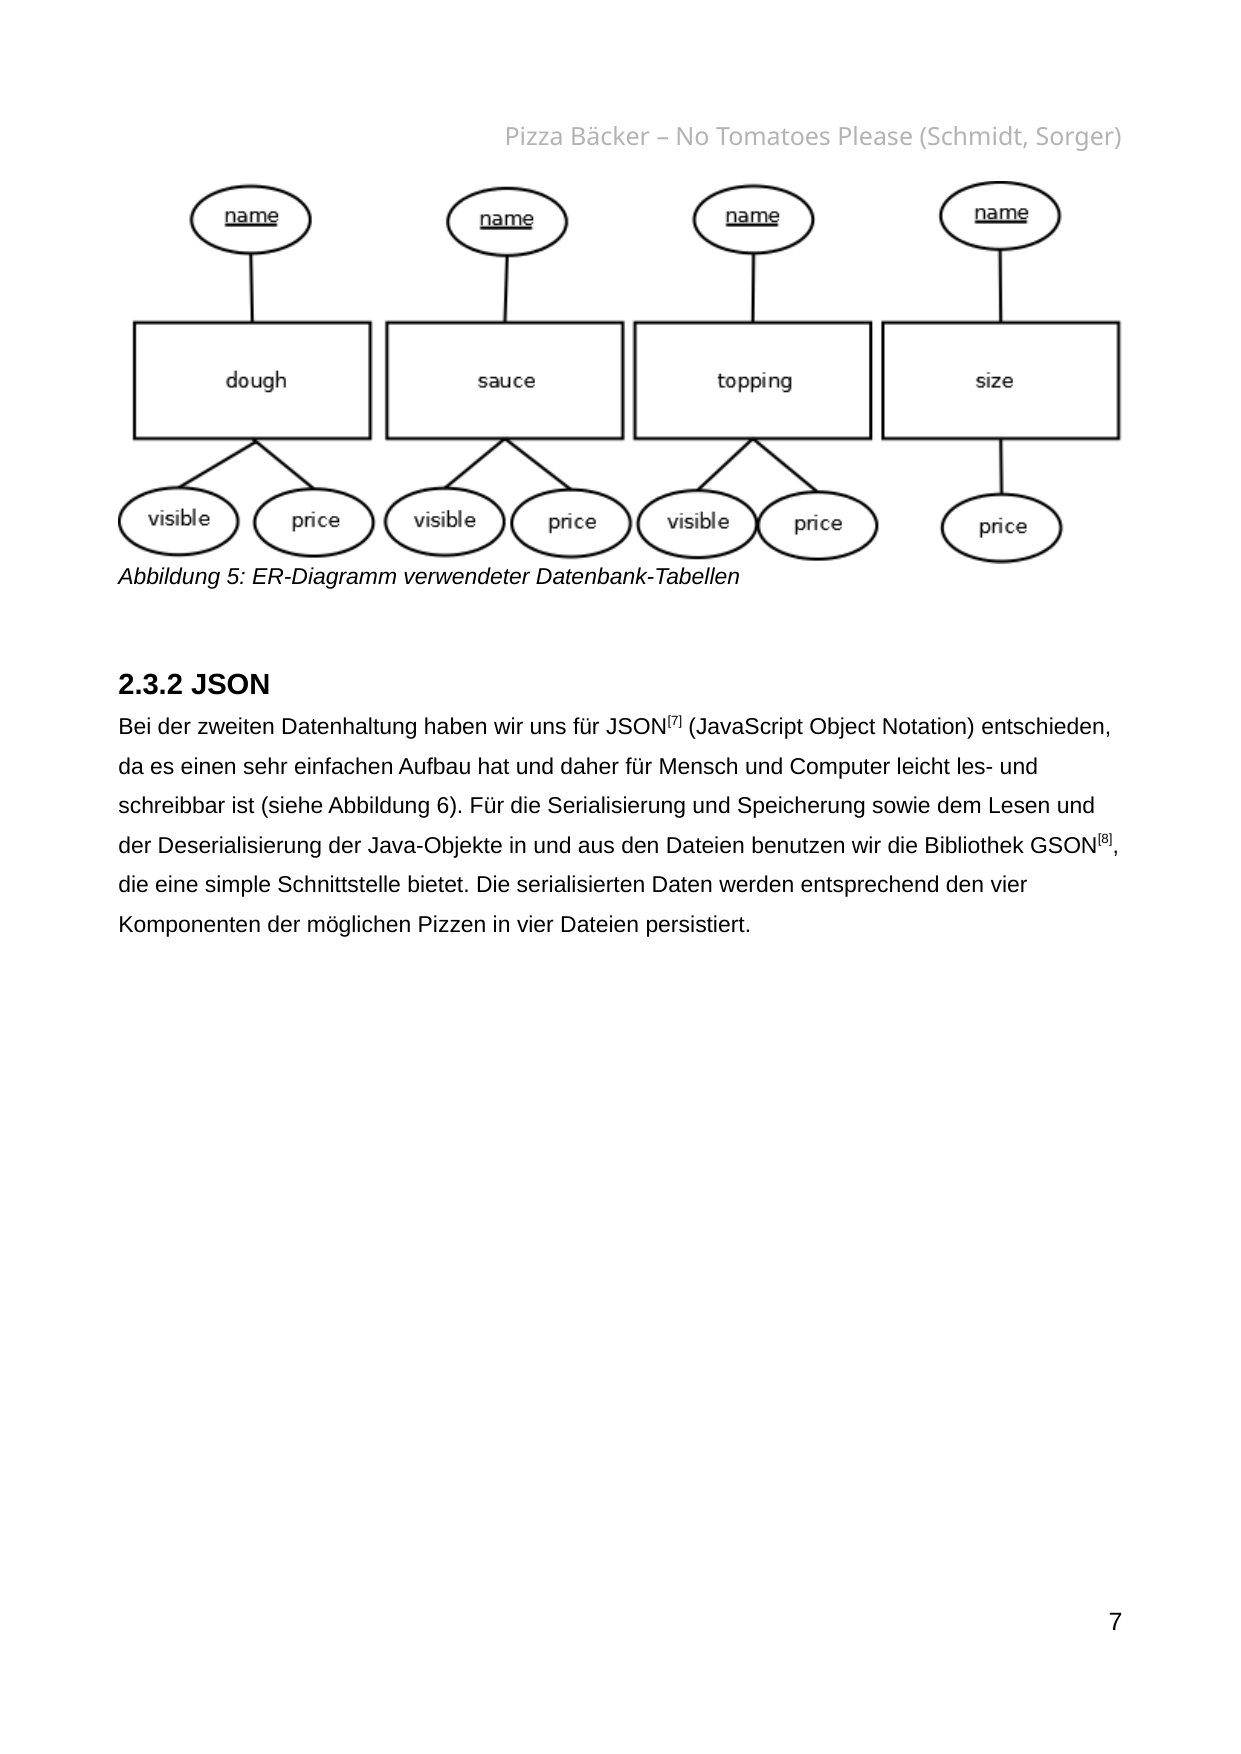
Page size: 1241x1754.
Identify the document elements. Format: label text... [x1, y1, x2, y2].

subtitle 2.3.2 JSON [118, 667, 1122, 701]
text Bei der zweiten Datenhaltung haben wir uns für JSON[7] (JavaScript Object Notation) entschieden, da es einen sehr einfachen Aufbau hat und daher für Mensch und Computer leicht les- und schreibbar ist (siehe Abbildung 6). Für die Serialisierung und Speicherung sowie dem Lesen und der Deserialisierung der Java-Objekte in und aus den Dateien benutzen wir die Bibliothek GSON[8], die eine simple Schnittstelle bietet. Die serialisierten Daten werden entsprechend den vier Komponenten der möglichen Pizzen in vier Dateien persistiert. [118, 713, 1122, 937]
picture [118, 181, 1123, 564]
text Abbildung 5: ER-Diagramm verwendeter Datenbank-Tabellen [118, 564, 1122, 589]
